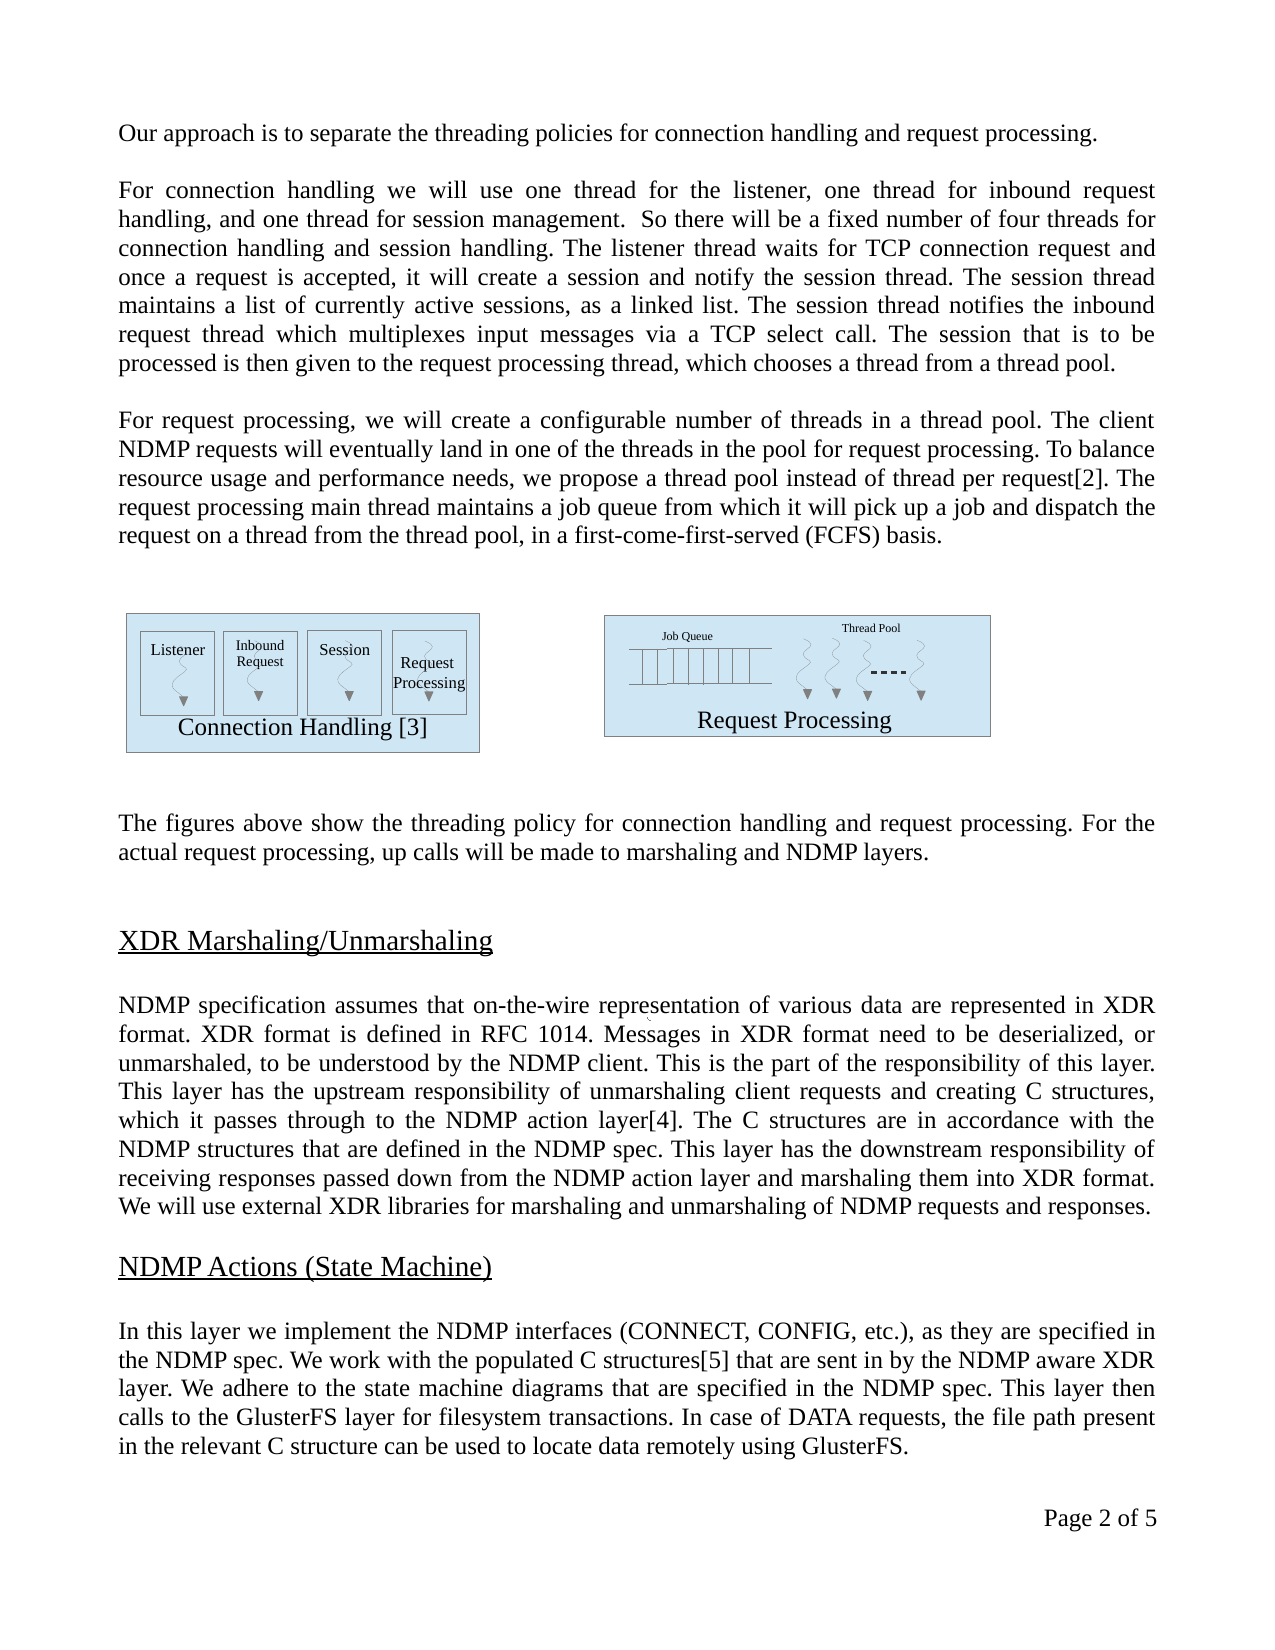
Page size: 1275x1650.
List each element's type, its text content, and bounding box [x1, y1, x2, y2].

text For request processing, we will create a configurable number of threads in a thread pool. The client NDMP requests will eventually land in one of the threads in the pool for request processing. To balance resource usage and performance needs, we propose a thread pool instead of thread per request[2]. The request processing main thread maintains a job queue from which it will pick up a job and dispatch the request on a thread from the thread pool, in a first-come-first-served (FCFS) basis. [118, 406, 1157, 549]
text NDMP specification assumes that on-the-wire representation of various data are represented in XDR format. XDR format is defined in RFC 1014. Messages in XDR format need to be deserialized, or unmarshaled, to be understood by the NDMP client. This is the part of the responsibility of this layer. This layer has the upstream responsibility of unmarshaling client requests and creating C structures, which it passes through to the NDMP action layer[4]. The C structures are in accordance with the NDMP structures that are defined in the NDMP spec. This layer has the downstream responsibility of receiving responses passed down from the NDMP action layer and marshaling them into XDR format. We will use external XDR libraries for marshaling and unmarshaling of NDMP requests and responses. [118, 990, 1157, 1220]
text For connection handling we will use one thread for the listener, one thread for inbound request handling, and one thread for session management. So there will be a fixed number of four threads for connection handling and session handling. The listener thread waits for TCP connection request and once a request is accepted, it will create a session and notify the session thread. The session thread maintains a list of currently active sessions, as a linked list. The session thread notifies the inbound request thread which multiplexes input messages via a TCP select call. The session that is to be processed is then given to the request processing thread, which chooses a thread from a thread pool. [118, 176, 1157, 377]
text XDR Marshaling/Unmarshaling [118, 923, 1157, 957]
text Our approach is to separate the threading policies for connection handling and request processing. [118, 118, 1157, 147]
text In this layer we implement the NDMP interfaces (CONNECT, CONFIG, etc.), as they are specified in the NDMP spec. We work with the populated C structures[5] that are sent in by the NDMP aware XDR layer. We adhere to the state machine diagrams that are specified in the NDMP spec. This layer then calls to the GlusterFS layer for filesystem transactions. In case of DATA requests, the file path present in the relevant C structure can be used to locate data remotely using GlusterFS. [118, 1316, 1157, 1460]
text The figures above show the threading policy for connection handling and request processing. For the actual request processing, up calls will be made to marshaling and NDMP layers. [118, 808, 1157, 866]
text NDMP Actions (State Machine) [118, 1249, 1157, 1282]
